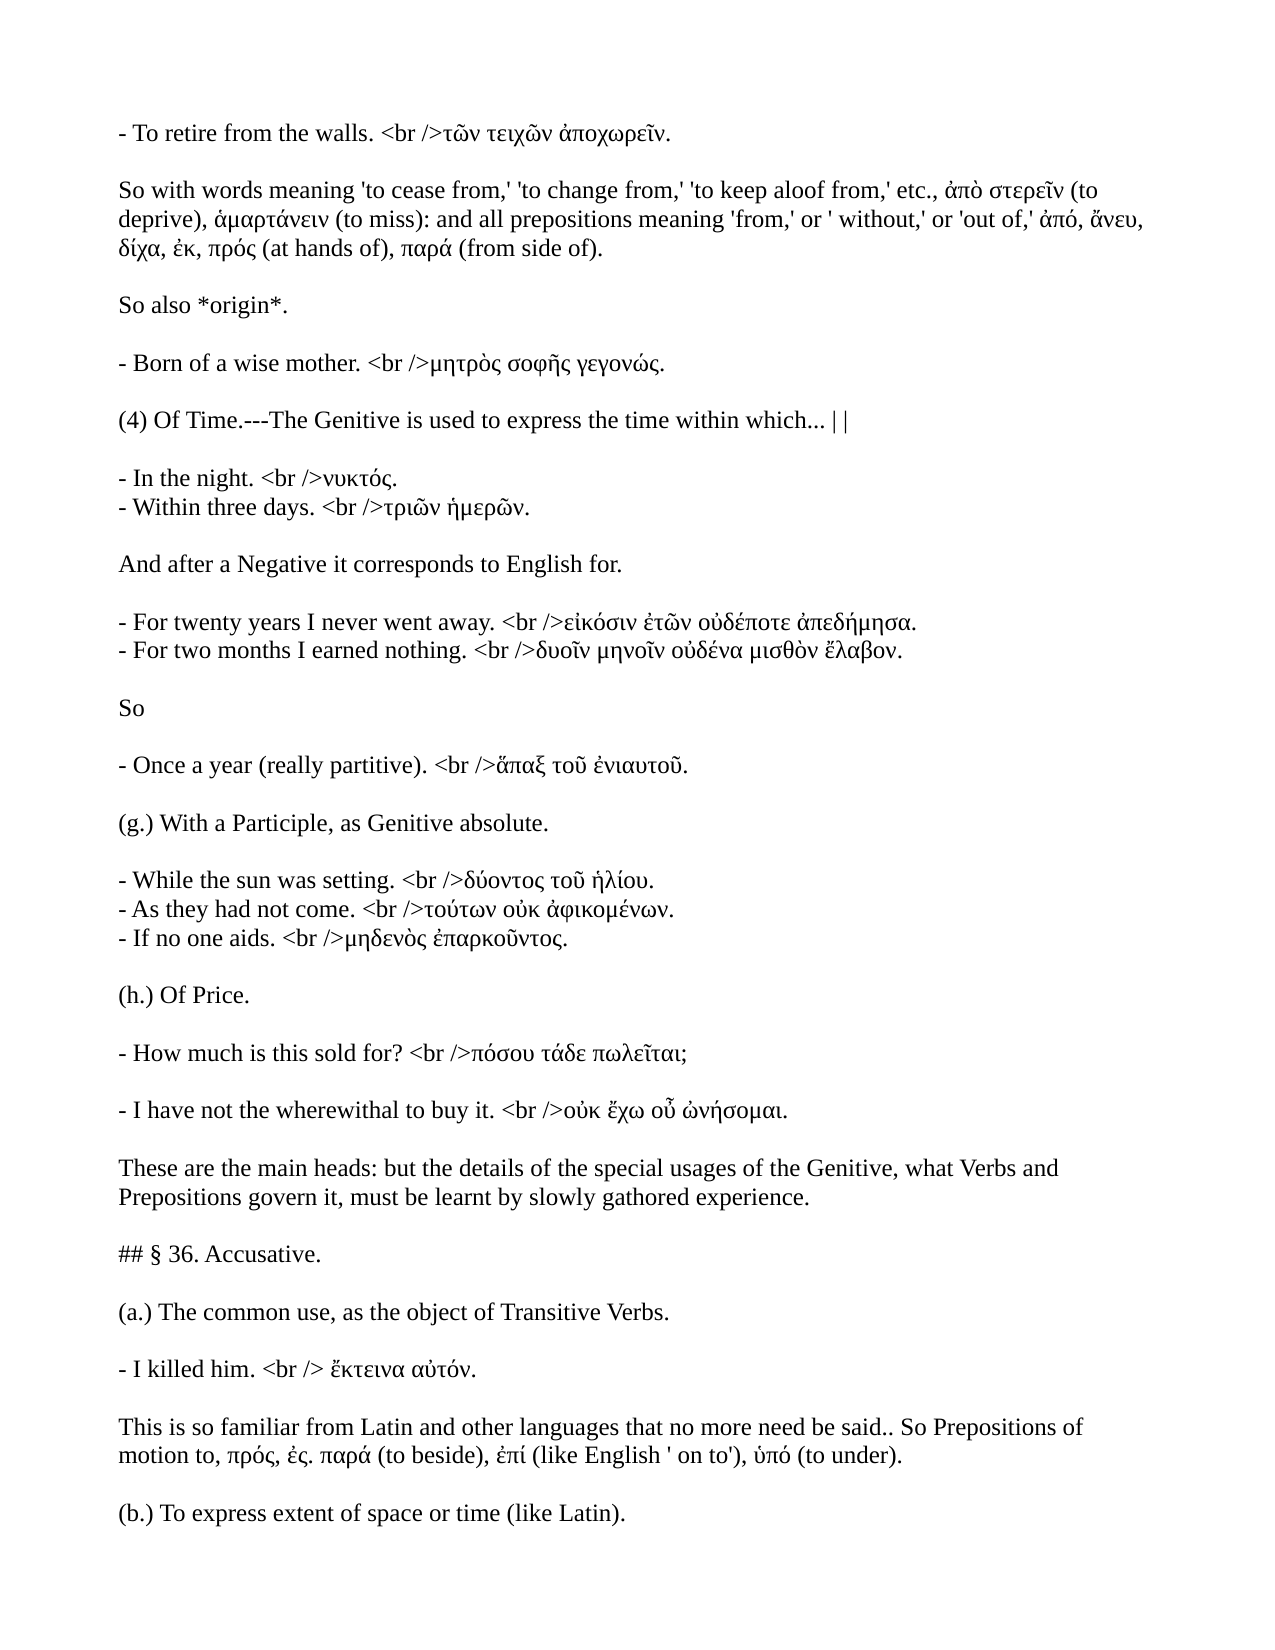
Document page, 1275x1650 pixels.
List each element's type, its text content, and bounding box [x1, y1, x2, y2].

text (4) Of Time.---The Genitive is used to express the time within which... | | [118, 406, 1157, 434]
text - I killed him. <br /> ἔκτεινα αὐτόν. [118, 1354, 1157, 1383]
text And after a Negative it corresponds to English for. [118, 549, 1157, 578]
text - How much is this sold for? <br />πόσου τάδε πωλεῖται; [118, 1038, 1157, 1067]
text - For twenty years I never went away. <br />εἰκόσιν ἐτῶν οὐδέποτε ἀπεδήμησα. [118, 607, 1157, 636]
text So [118, 693, 1157, 722]
text This is so familiar from Latin and other languages that no more need be said.. So Prepositions of motion to, πρός, ἐς. παρά (to beside), ἐπί (like English ' on to'), ὑπό (to under). [118, 1412, 1157, 1469]
text (b.) To express extent of space or time (like Latin). [118, 1498, 1157, 1527]
text - Within three days. <br />τριῶν ἡμερῶν. [118, 492, 1157, 521]
text - As they had not come. <br />τούτων οὐκ ἀφικομένων. [118, 894, 1157, 923]
text - While the sun was setting. <br />δύοντος τοῦ ἡλίου. [118, 866, 1157, 894]
text So also *origin*. [118, 291, 1157, 319]
text (h.) Of Price. [118, 981, 1157, 1009]
text (g.) With a Participle, as Genitive absolute. [118, 808, 1157, 837]
text - For two months I earned nothing. <br />δυοῖν μηνοῖν οὐδένα μισθὸν ἔλαβον. [118, 636, 1157, 664]
text - In the night. <br />νυκτός. [118, 463, 1157, 492]
text (a.) The common use, as the object of Transitive Verbs. [118, 1297, 1157, 1326]
text These are the main heads: but the details of the special usages of the Genitive, what Verbs and Prepositions govern it, must be learnt by slowly gathored experience. [118, 1153, 1157, 1211]
text - Born of a wise mother. <br />μητρὸς σοφῆς γεγονώς. [118, 348, 1157, 377]
text So with words meaning 'to cease from,' 'to change from,' 'to keep aloof from,' etc., ἀπὸ στερεῖν (to deprive), ἁμαρτάνειν (to miss): and all prepositions meaning 'from,' or ' without,' or 'out of,' ἀπό, ἄνευ, δίχα, ἐκ, πρός (at hands of), παρά (from side of). [118, 176, 1157, 262]
text - If no one aids. <br />μηδενὸς ἐπαρκοῦντος. [118, 923, 1157, 952]
text - Once a year (really partitive). <br />ἅπαξ τοῦ ἐνιαυτοῦ. [118, 751, 1157, 779]
text ## § 36. Accusative. [118, 1239, 1157, 1268]
text - I have not the wherewithal to buy it. <br />οὐκ ἔχω οὖ ὠνήσομαι. [118, 1096, 1157, 1124]
text - To retire from the walls. <br />τῶν τειχῶν ἀποχωρεῖν. [118, 118, 1157, 147]
